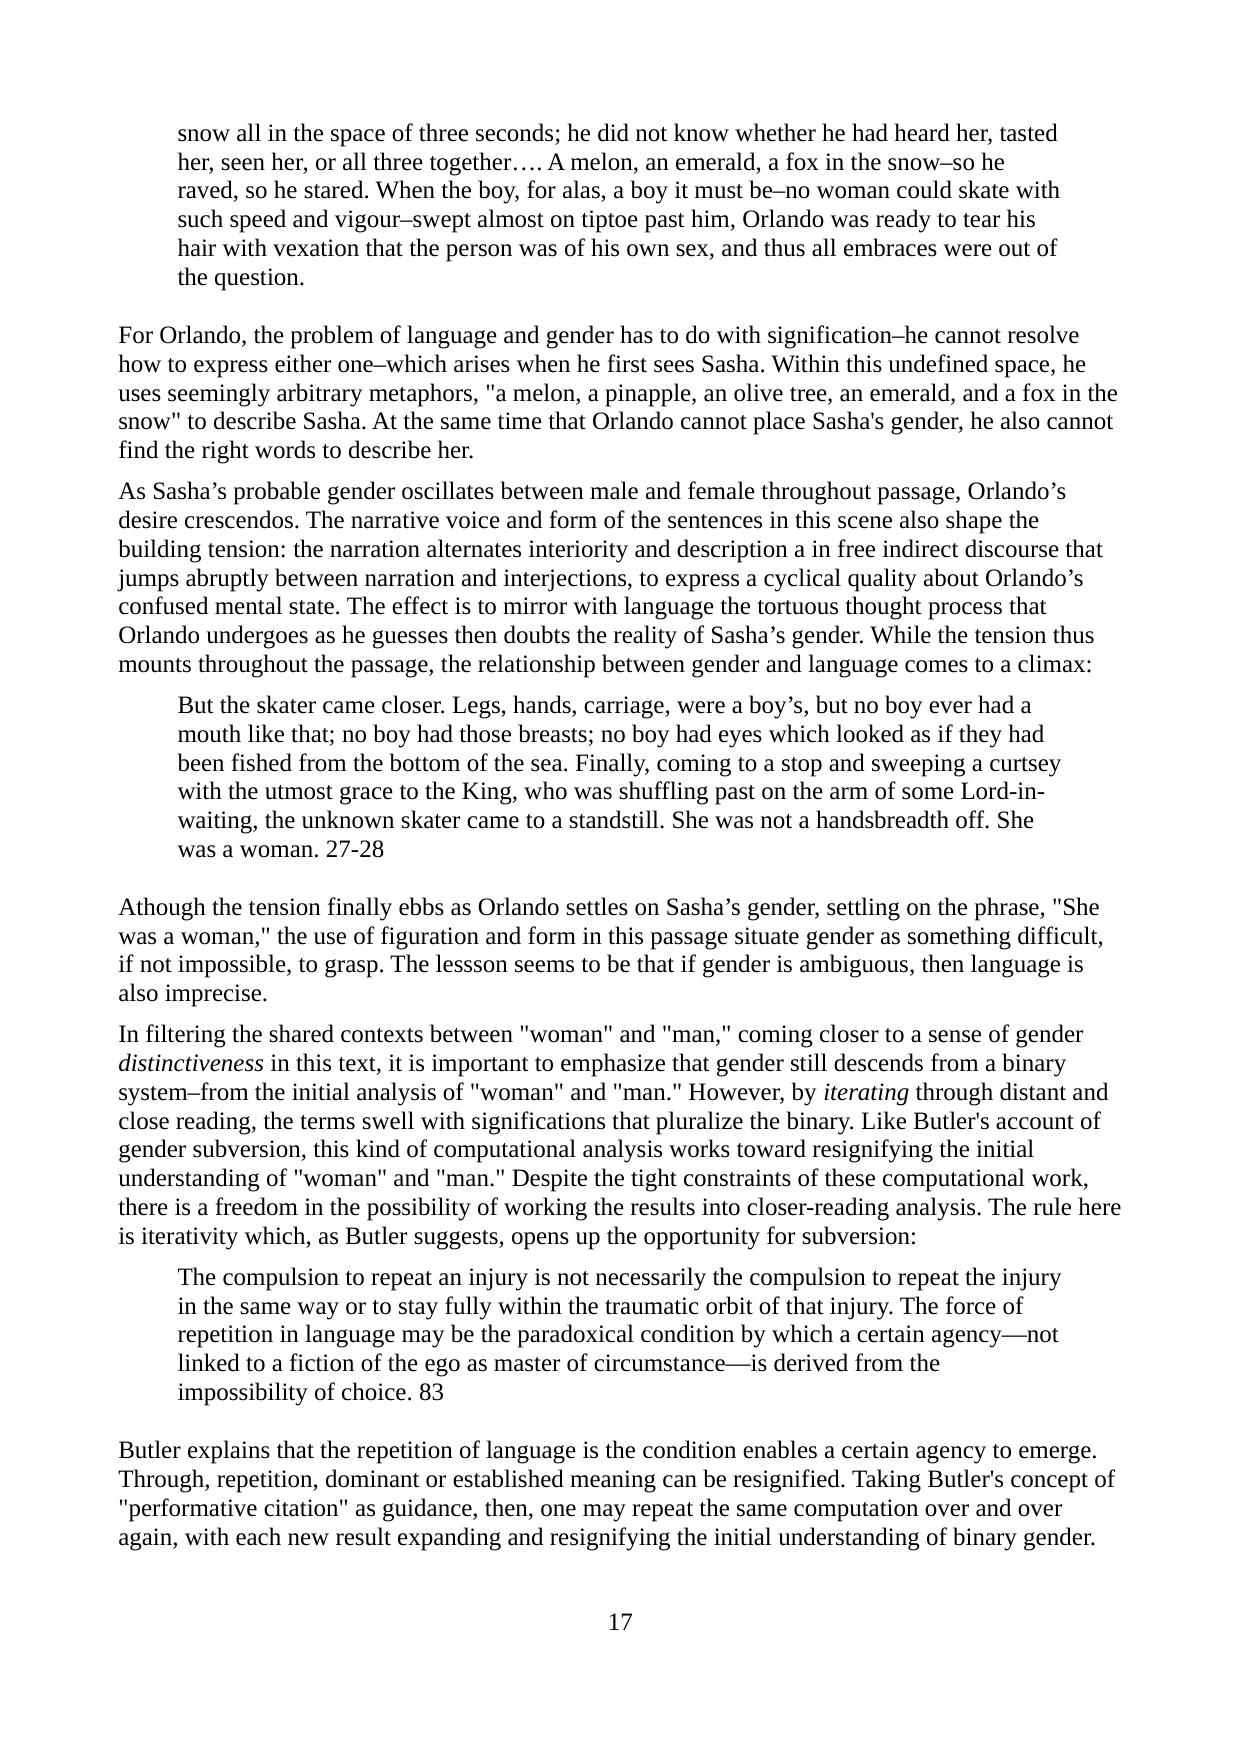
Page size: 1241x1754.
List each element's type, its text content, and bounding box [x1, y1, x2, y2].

text The compulsion to repeat an injury is not necessarily the compulsion to repeat the injury in the same way or to stay fully within the traumatic orbit of that injury. The force of repetition in language may be the paradoxical condition by which a certain agency—not linked to a fiction of the ego as master of circumstance—is derived from the impossibility of choice. 83 [177, 1262, 1063, 1406]
text As Sasha’s probable gender oscillates between male and female throughout passage, Orlando’s desire crescendos. The narrative voice and form of the sentences in this scene also shape the building tension: the narration alternates interiority and description a in free indirect discourse that jumps abruptly between narration and interjections, to express a cyclical quality about Orlando’s confused mental state. The effect is to mirror with language the tortuous thought process that Orlando undergoes as he guesses then doubts the reality of Sasha’s gender. While the tension thus mounts throughout the passage, the relationship between gender and language comes to a climax: [118, 476, 1122, 678]
text In filtering the shared contexts between "woman" and "man," coming closer to a sense of gender distinctiveness in this text, it is important to emphasize that gender still descends from a binary system–from the initial analysis of "woman" and "man." However, by iterating through distant and close reading, the terms swell with significations that pluralize the binary. Like Butler's account of gender subversion, this kind of computational analysis works toward resignifying the initial understanding of "woman" and "man." Despite the tight constraints of these computational work, there is a freedom in the possibility of working the results into closer-reading analysis. The rule here is iterativity which, as Butler suggests, opens up the opportunity for subversion: [118, 1019, 1122, 1249]
text snow all in the space of three seconds; he did not know whether he had heard her, tasted her, seen her, or all three together…. A melon, an emerald, a fox in the snow–so he raved, so he stared. When the boy, for alas, a boy it must be–no woman could skate with such speed and vigour–swept almost on tiptoe past him, Orlando was ready to tear his hair with vexation that the person was of his own sex, and thus all embraces were out of the question. [177, 118, 1063, 291]
text For Orlando, the problem of language and gender has to do with signification–he cannot resolve how to express either one–which arises when he first sees Sasha. Within this undefined space, he uses seemingly arbitrary metaphors, "a melon, a pinapple, an olive tree, an emerald, and a fox in the snow" to describe Sasha. At the same time that Orlando cannot place Sasha's gender, he also cannot find the right words to describe her. [118, 320, 1122, 464]
text But the skater came closer. Legs, hands, carriage, were a boy’s, but no boy ever had a mouth like that; no boy had those breasts; no boy had eyes which looked as if they had been fished from the bottom of the sea. Finally, coming to a stop and sweeping a curtsey with the utmost grace to the King, who was shuffling past on the arm of some Lord-in-waiting, the unknown skater came to a standstill. She was not a handsbreadth off. She was a woman. 27-28 [177, 690, 1063, 863]
text Athough the tension finally ebbs as Orlando settles on Sasha’s gender, settling on the phrase, "She was a woman," the use of figuration and form in this passage situate gender as something difficult, if not impossible, to grasp. The lessson seems to be that if gender is ambiguous, then language is also imprecise. [118, 892, 1122, 1007]
text Butler explains that the repetition of language is the condition enables a certain agency to emerge. Through, repetition, dominant or established meaning can be resignified. Taking Butler's concept of "performative citation" as guidance, then, one may repeat the same computation over and over again, with each new result expanding and resignifying the initial understanding of binary gender. [118, 1435, 1122, 1550]
